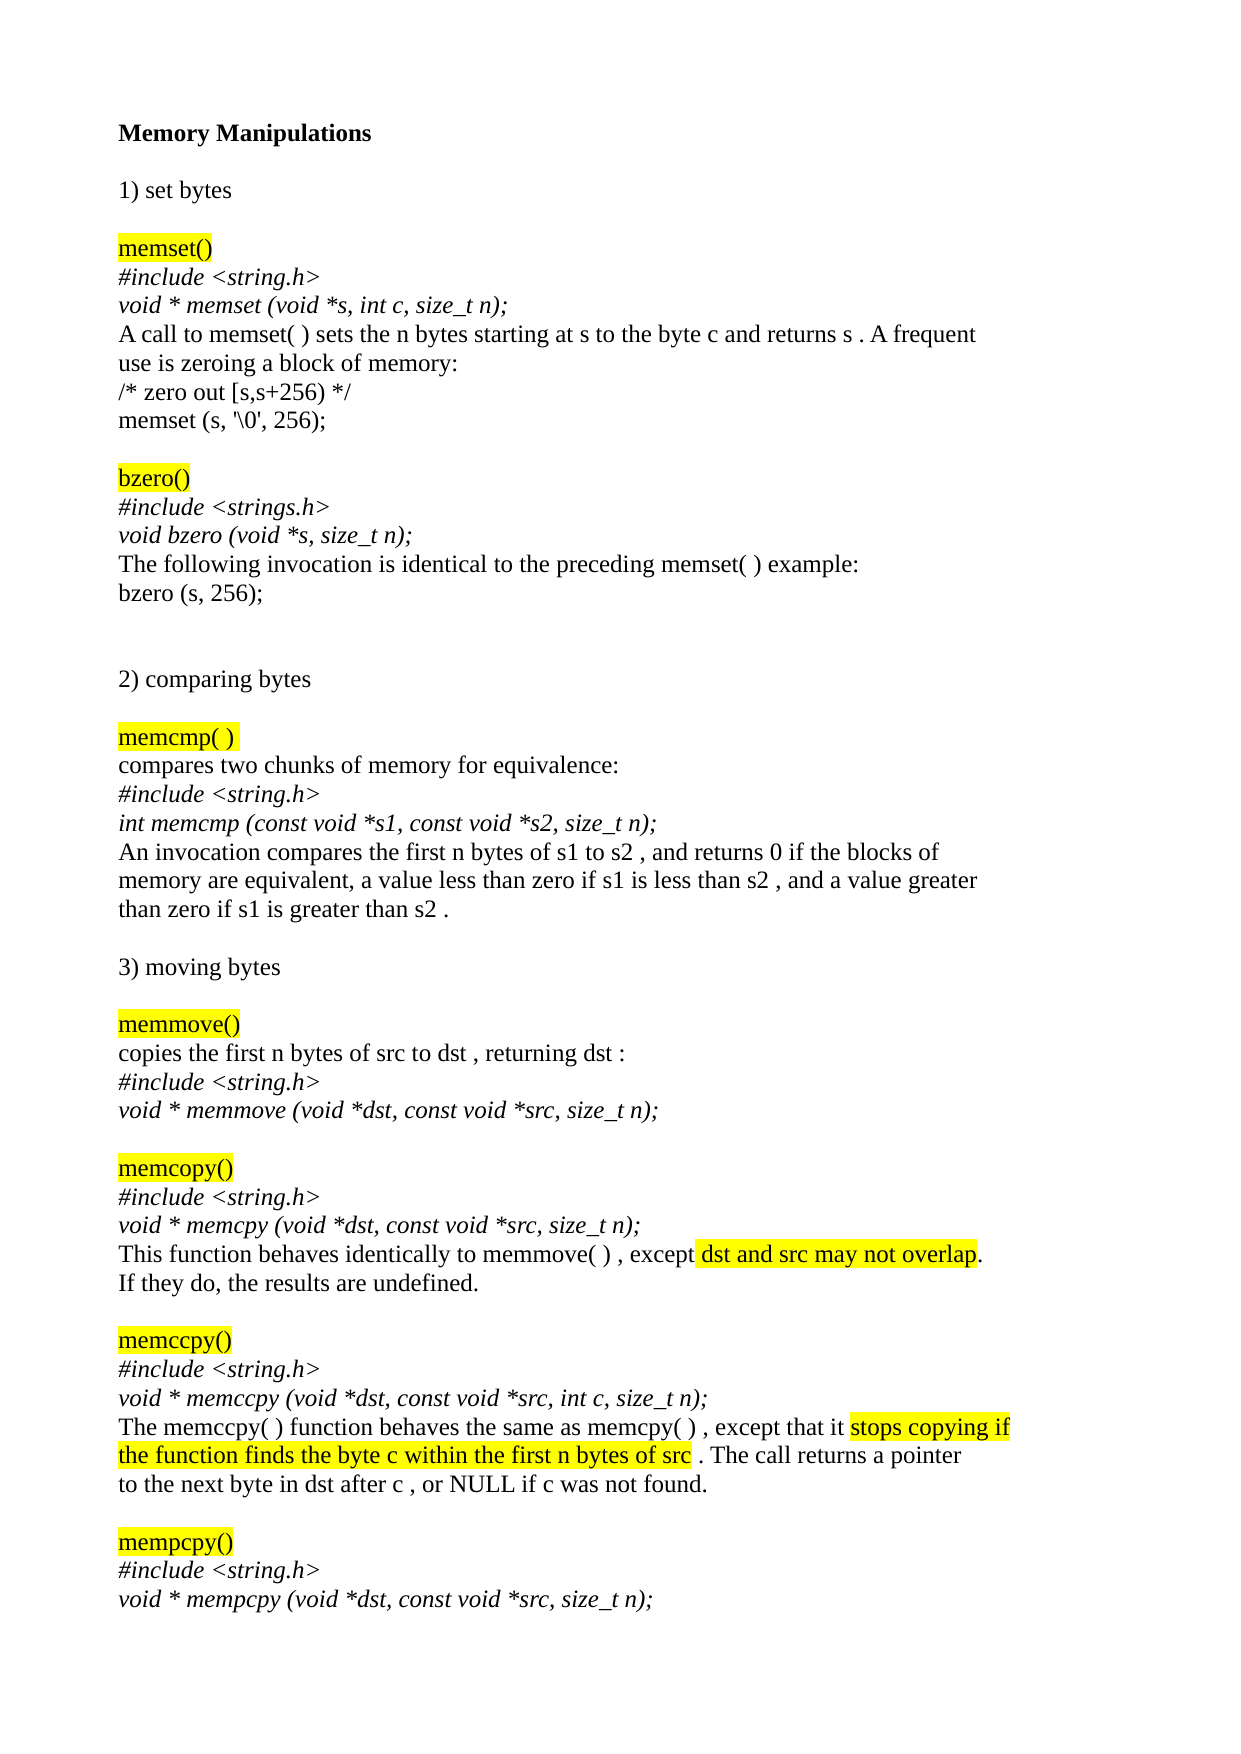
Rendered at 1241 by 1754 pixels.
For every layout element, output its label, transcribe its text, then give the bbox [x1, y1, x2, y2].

text void * memmove (void *dst, const void *src, size_t n); [118, 1096, 1122, 1124]
text 3) moving bytes [118, 952, 1122, 981]
text /* zero out [s,s+256) */ [118, 377, 1122, 406]
text use is zeroing a block of memory: [118, 348, 1122, 377]
text bzero() [118, 463, 1122, 492]
text #include <string.h> [118, 262, 1122, 291]
text than zero if s1 is greater than s2 . [118, 894, 1122, 923]
text void * memset (void *s, int c, size_t n); [118, 291, 1122, 319]
text void * mempcpy (void *dst, const void *src, size_t n); [118, 1584, 1122, 1613]
text The memccpy( ) function behaves the same as memcpy( ) , except that it stops copying if [118, 1412, 1122, 1441]
text memset (s, '\0', 256); [118, 406, 1122, 434]
text the function finds the byte c within the first n bytes of src . The call returns a pointer [118, 1441, 1122, 1469]
text memccpy() [118, 1326, 1122, 1354]
text memcopy() [118, 1153, 1122, 1182]
text The following invocation is identical to the preceding memset( ) example: [118, 549, 1122, 578]
text Memory Manipulations [118, 118, 1122, 147]
text memmove() [118, 1009, 1122, 1038]
text mempcpy() [118, 1527, 1122, 1556]
text bzero (s, 256); [118, 578, 1122, 607]
text void * memcpy (void *dst, const void *src, size_t n); [118, 1211, 1122, 1239]
text #include <string.h> [118, 1556, 1122, 1584]
text copies the first n bytes of src to dst , returning dst : [118, 1038, 1122, 1067]
text #include <string.h> [118, 1067, 1122, 1096]
text compares two chunks of memory for equivalence: [118, 751, 1122, 779]
text memory are equivalent, a value less than zero if s1 is less than s2 , and a value greater [118, 866, 1122, 894]
text memset() [118, 233, 1122, 262]
text A call to memset( ) sets the n bytes starting at s to the byte c and returns s . A frequent [118, 319, 1122, 348]
text to the next byte in dst after c , or NULL if c was not found. [118, 1469, 1122, 1498]
text #include <strings.h> [118, 492, 1122, 521]
text 1) set bytes [118, 176, 1122, 204]
text If they do, the results are undefined. [118, 1268, 1122, 1297]
text int memcmp (const void *s1, const void *s2, size_t n); [118, 808, 1122, 837]
text #include <string.h> [118, 1354, 1122, 1383]
text #include <string.h> [118, 1182, 1122, 1211]
text An invocation compares the first n bytes of s1 to s2 , and returns 0 if the blocks of [118, 837, 1122, 866]
text #include <string.h> [118, 779, 1122, 808]
text This function behaves identically to memmove( ) , except dst and src may not overlap. [118, 1239, 1122, 1268]
text 2) comparing bytes [118, 664, 1122, 693]
text void bzero (void *s, size_t n); [118, 521, 1122, 549]
text void * memccpy (void *dst, const void *src, int c, size_t n); [118, 1383, 1122, 1412]
text memcmp( ) [118, 722, 1122, 751]
